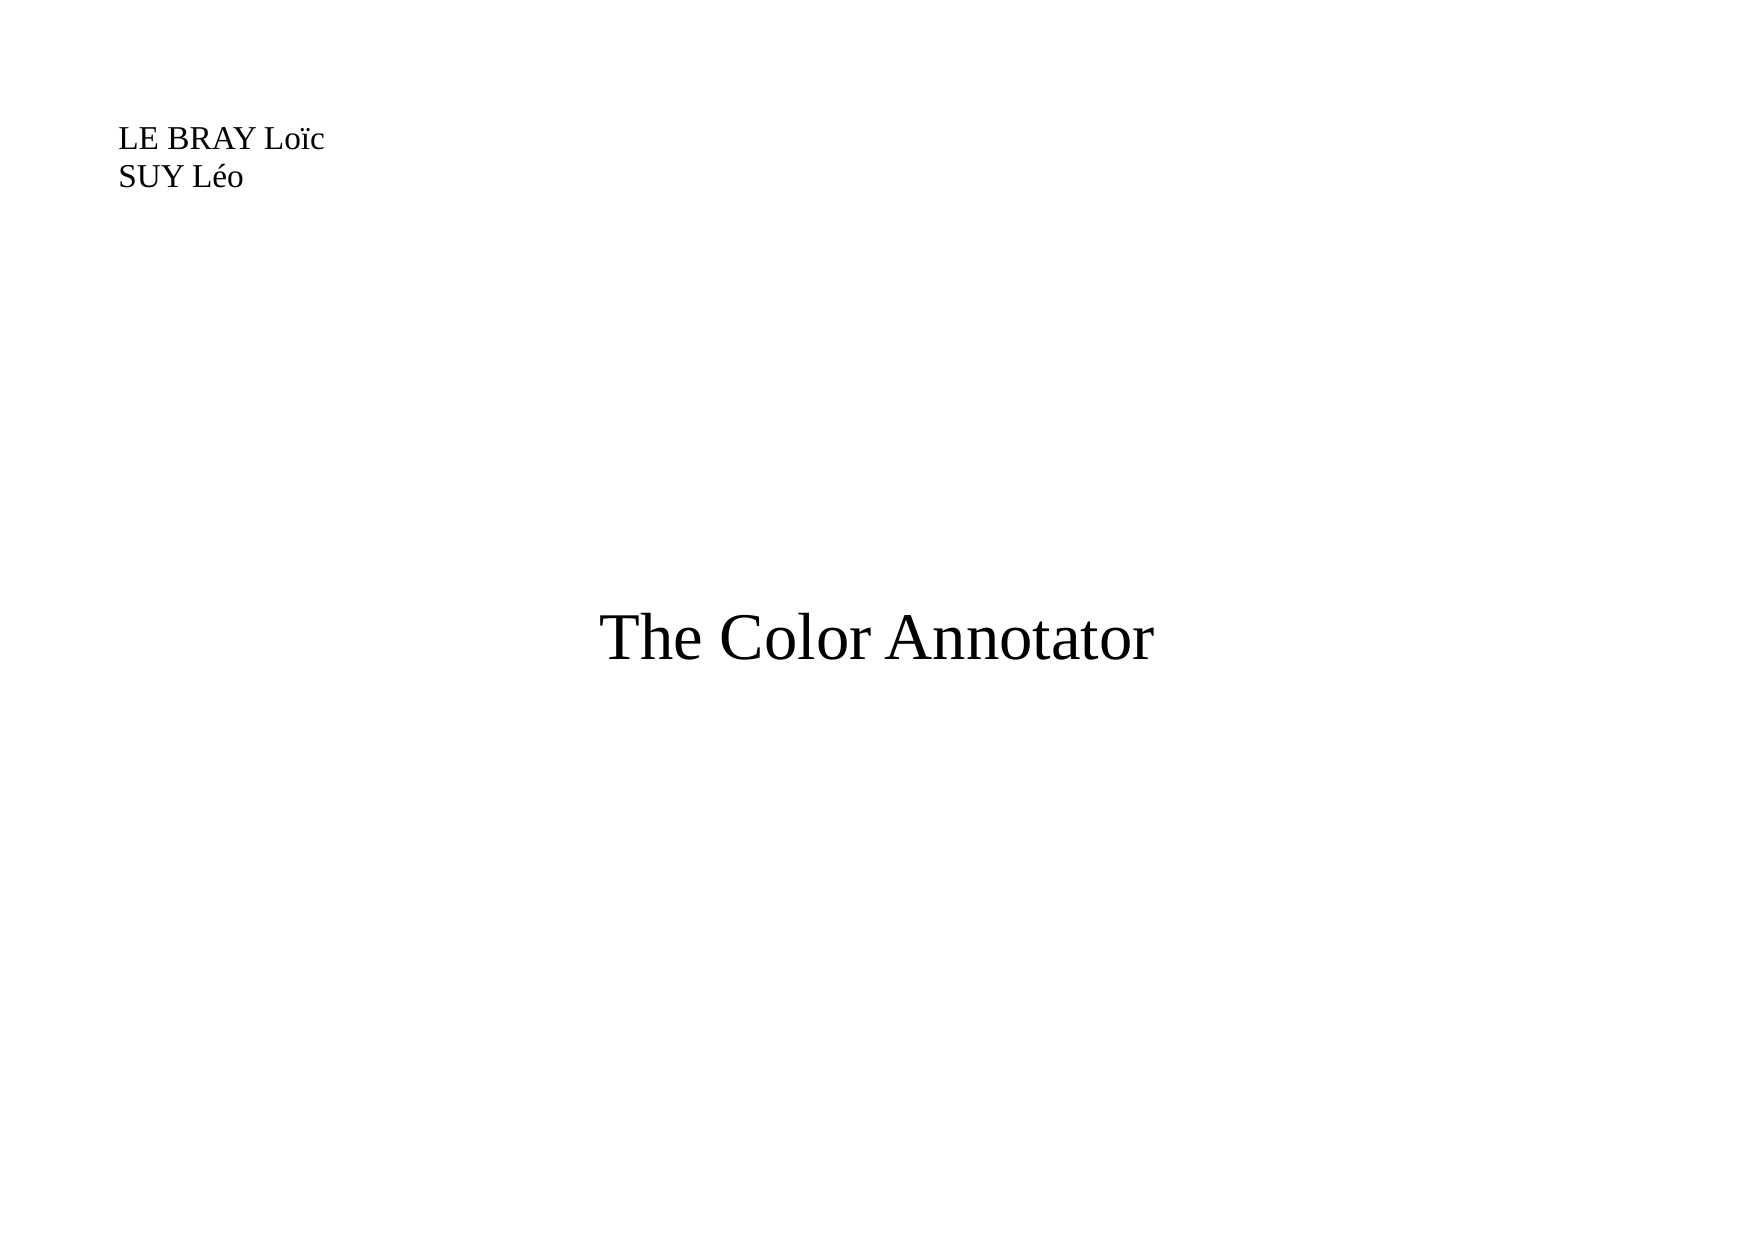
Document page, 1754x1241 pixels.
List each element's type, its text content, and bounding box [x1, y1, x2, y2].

text The Color Annotator [118, 597, 1636, 674]
text LE BRAY Loïc [118, 118, 1636, 156]
text SUY Léo [118, 156, 1636, 195]
